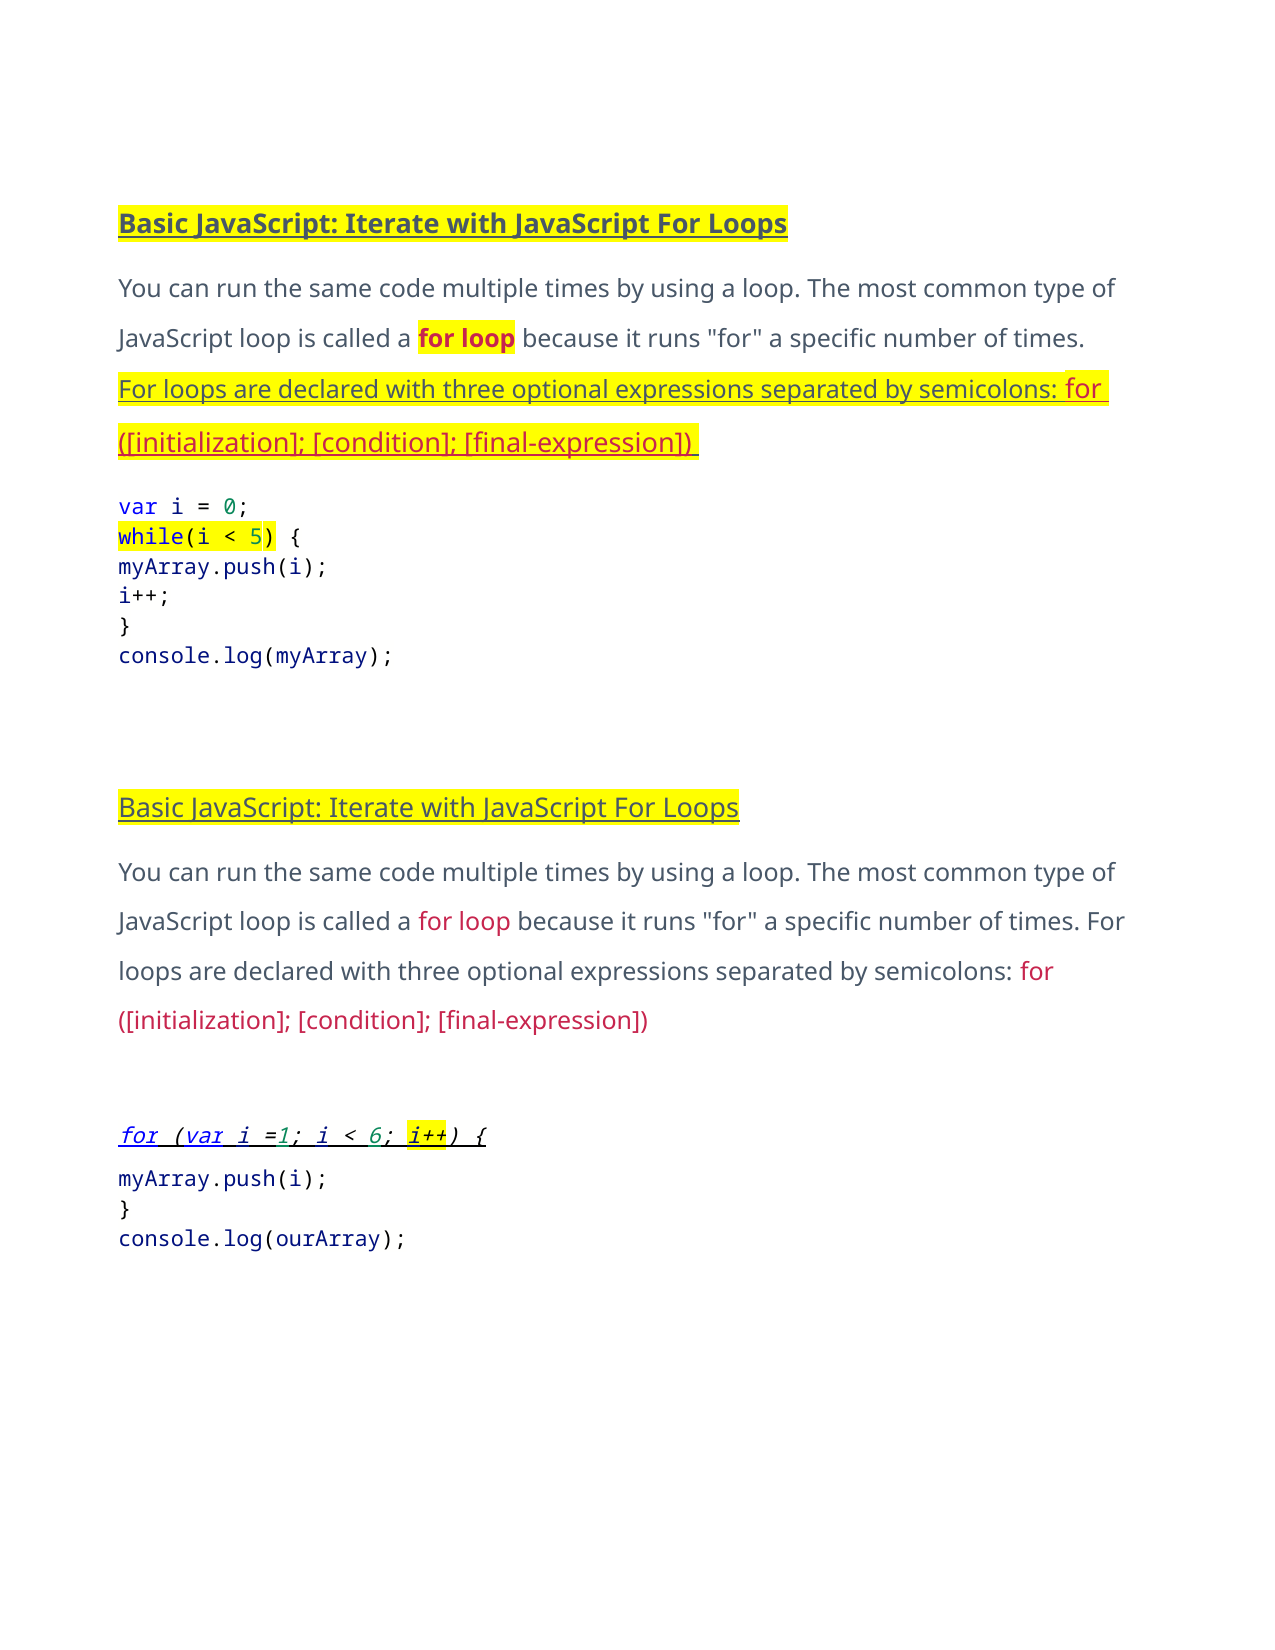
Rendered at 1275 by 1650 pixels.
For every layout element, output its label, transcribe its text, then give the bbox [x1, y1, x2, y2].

text You can run the same code multiple times by using a loop. The most common type of JavaScript loop is called a for loop because it runs "for" a specific number of times. For loops are declared with three optional expressions separated by semicolons: for ([initialization]; [condition]; [final-expression]) [118, 854, 1157, 1037]
text i++; [118, 580, 1157, 610]
text while(i < 5) { [118, 521, 1157, 551]
subtitle Basic JavaScript: Iterate with JavaScript For Loops [118, 788, 1157, 825]
text For loops are declared with three optional expressions separated by semicolons: for ([initialization]; [condition]; [final-expression]) [118, 369, 1157, 460]
text } [118, 1193, 1157, 1223]
text for (var i =1; i < 6; i++) { [118, 1120, 1157, 1150]
text You can run the same code multiple times by using a loop. The most common type of JavaScript loop is called a for loop because it runs "for" a specific number of times. [118, 271, 1157, 354]
text myArray.push(i); [118, 551, 1157, 580]
text console.log(myArray); [118, 640, 1157, 670]
subtitle Basic JavaScript: Iterate with JavaScript For Loops [118, 205, 1157, 242]
text var i = 0; [118, 491, 1157, 521]
text } [118, 610, 1157, 640]
text console.log(ourArray); [118, 1223, 1157, 1252]
text myArray.push(i); [118, 1163, 1157, 1193]
